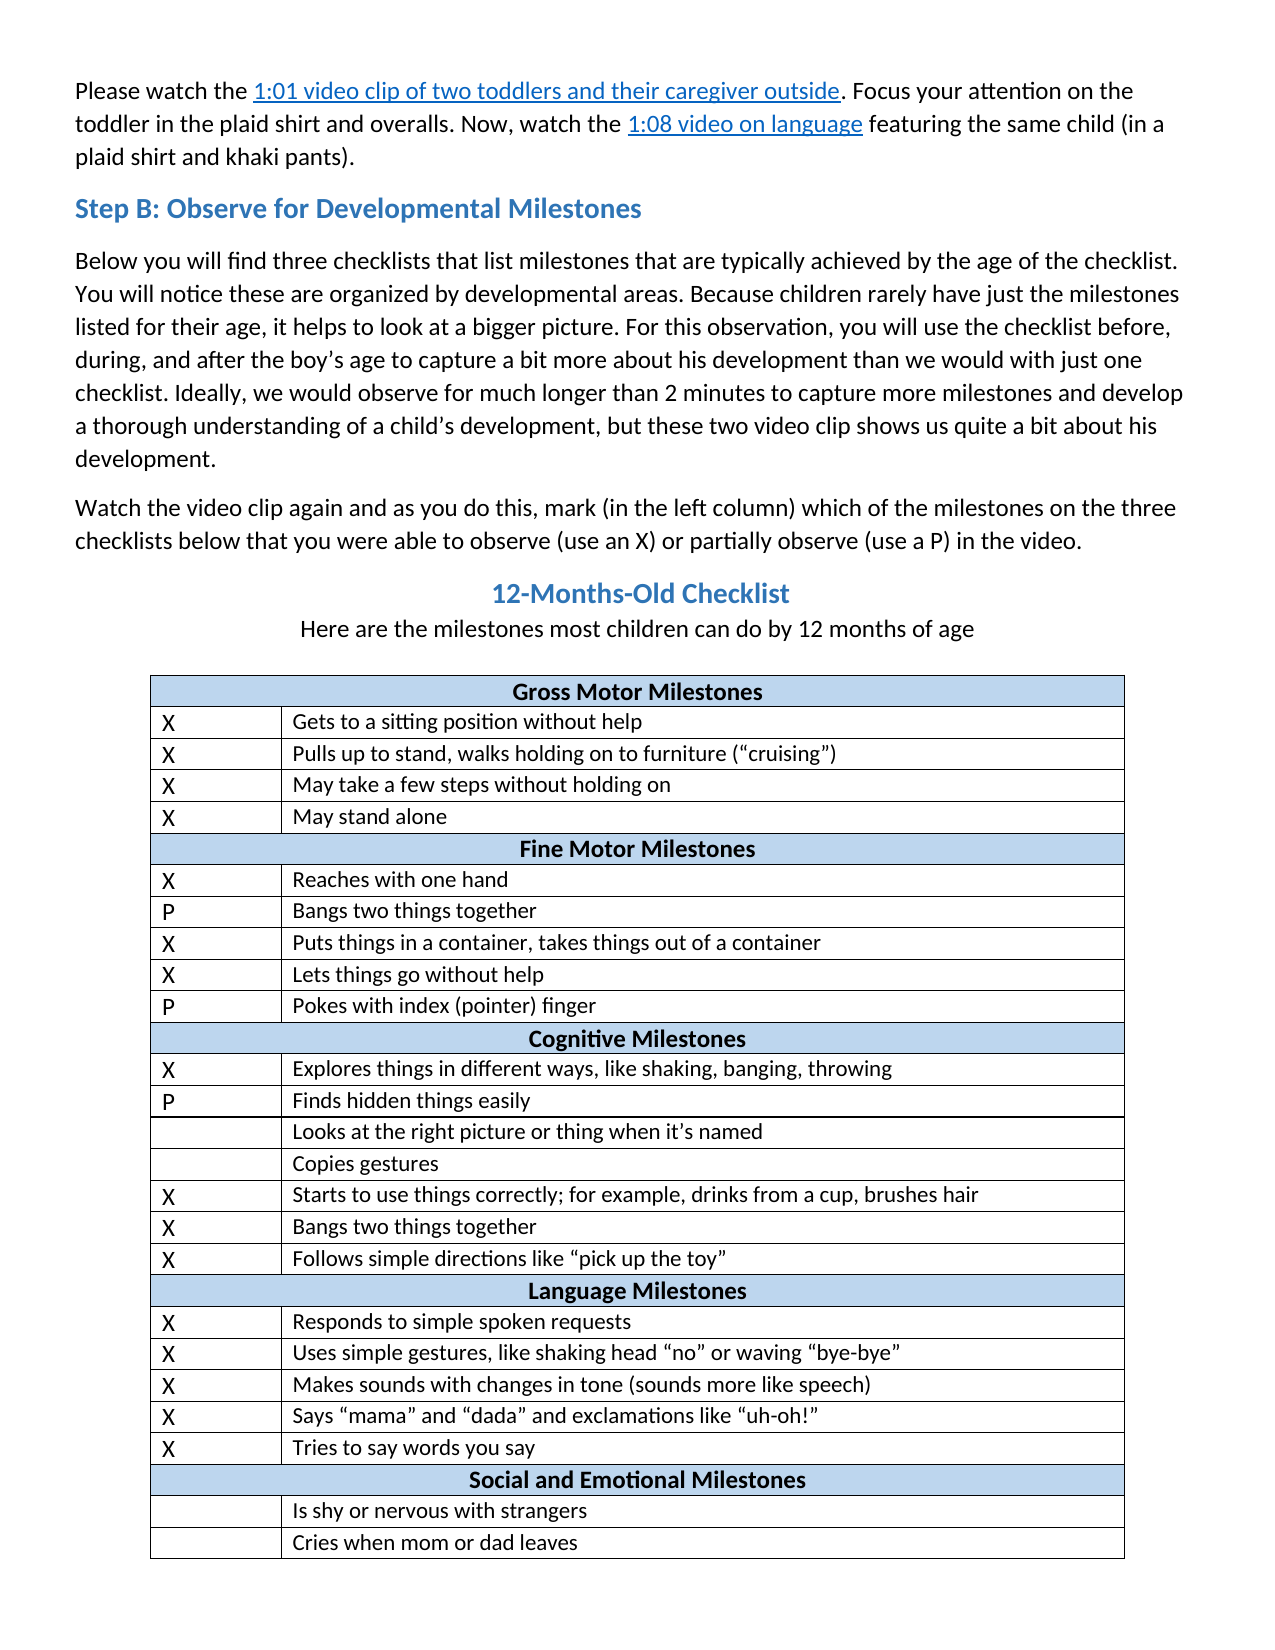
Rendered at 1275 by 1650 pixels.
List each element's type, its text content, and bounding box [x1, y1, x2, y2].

table_cell Explores things in different ways, like shaking, banging, throwing [282, 1054, 1124, 1085]
table_cell Fine Motor Milestones [151, 834, 1124, 864]
table_cell Lets things go without help [282, 960, 1124, 990]
table_cell X [151, 1244, 281, 1274]
table_cell [151, 1496, 281, 1527]
table_cell Language Milestones [151, 1275, 1124, 1306]
text Below you will find three checklists that list milestones that are typically achieved by the age of the checklist. You will notice these are organized by developmental areas. Because children rarely have just the milestones listed for their age, it helps to look at a bigger picture. For this observation, you will use the checklist before, during, and after the boy’s age to capture a bit more about his development than we would with just one checklist. Ideally, we would observe for much longer than 2 minutes to capture more milestones and develop a thorough understanding of a child’s development, but these two video clip shows us quite a bit about his development. [75, 246, 1200, 473]
table_cell P [151, 991, 281, 1022]
table_cell Uses simple gestures, like shaking head “no” or waving “bye-bye” [282, 1339, 1124, 1369]
table_cell Reaches with one hand [282, 865, 1124, 896]
table_cell X [151, 1433, 281, 1464]
table_cell May take a few steps without holding on [282, 770, 1124, 801]
table_cell Pulls up to stand, walks holding on to furniture (“cruising”) [282, 739, 1124, 769]
table_header Gross Motor Milestones [151, 676, 1124, 706]
text Here are the milestones most children can do by 12 months of age [75, 613, 1200, 644]
table_cell X [151, 802, 281, 832]
table_cell Makes sounds with changes in tone (sounds more like speech) [282, 1370, 1124, 1401]
table_cell X [151, 739, 281, 769]
table_cell Cognitive Milestones [151, 1023, 1124, 1053]
table_cell Puts things in a container, takes things out of a container [282, 928, 1124, 959]
table_cell May stand alone [282, 802, 1124, 832]
table_cell X [151, 1212, 281, 1243]
table_cell Finds hidden things easily [282, 1086, 1124, 1116]
table_cell X [151, 928, 281, 959]
table_cell [151, 1118, 281, 1148]
table_cell [151, 1149, 281, 1179]
table_cell Gets to a sitting position without help [282, 707, 1124, 738]
table_cell Pokes with index (pointer) finger [282, 991, 1124, 1022]
table_cell Bangs two things together [282, 897, 1124, 927]
table_cell X [151, 1054, 281, 1085]
table_cell X [151, 1402, 281, 1432]
table_cell Copies gestures [282, 1149, 1124, 1179]
table_cell X [151, 1181, 281, 1211]
table_cell X [151, 707, 281, 738]
table_cell Tries to say words you say [282, 1433, 1124, 1464]
table_cell X [151, 865, 281, 896]
table_cell Looks at the right picture or thing when it’s named [282, 1118, 1124, 1148]
table_cell Social and Emotional Milestones [151, 1465, 1124, 1495]
table_cell Responds to simple spoken requests [282, 1307, 1124, 1337]
table_cell Is shy or nervous with strangers [282, 1496, 1124, 1527]
table_cell Bangs two things together [282, 1212, 1124, 1243]
table_cell Starts to use things correctly; for example, drinks from a cup, brushes hair [282, 1181, 1124, 1211]
text Please watch the 1:01 video clip of two toddlers and their caregiver outside. Focus your attention on the toddler in the plaid shirt and overalls. Now, watch the 1:08 video on language featuring the same child (in a plaid shirt and khaki pants). [75, 75, 1200, 171]
table_cell Cries when mom or dad leaves [282, 1528, 1124, 1558]
table_cell P [151, 897, 281, 927]
table_cell Follows simple directions like “pick up the toy” [282, 1244, 1124, 1274]
table_cell X [151, 770, 281, 801]
table_cell [151, 1528, 281, 1558]
text Watch the video clip again and as you do this, mark (in the left column) which of the milestones on the three checklists below that you were able to observe (use an X) or partially observe (use a P) in the video. [75, 493, 1200, 556]
subtitle 12-Months-Old Checklist [75, 575, 1200, 611]
table_cell X [151, 1339, 281, 1369]
subtitle Step B: Observe for Developmental Milestones [75, 190, 1200, 226]
table_cell X [151, 960, 281, 990]
table_cell Says “mama” and “dada” and exclamations like “uh-oh!” [282, 1402, 1124, 1432]
table_cell X [151, 1370, 281, 1401]
table_cell X [151, 1307, 281, 1337]
table_cell P [151, 1086, 281, 1116]
